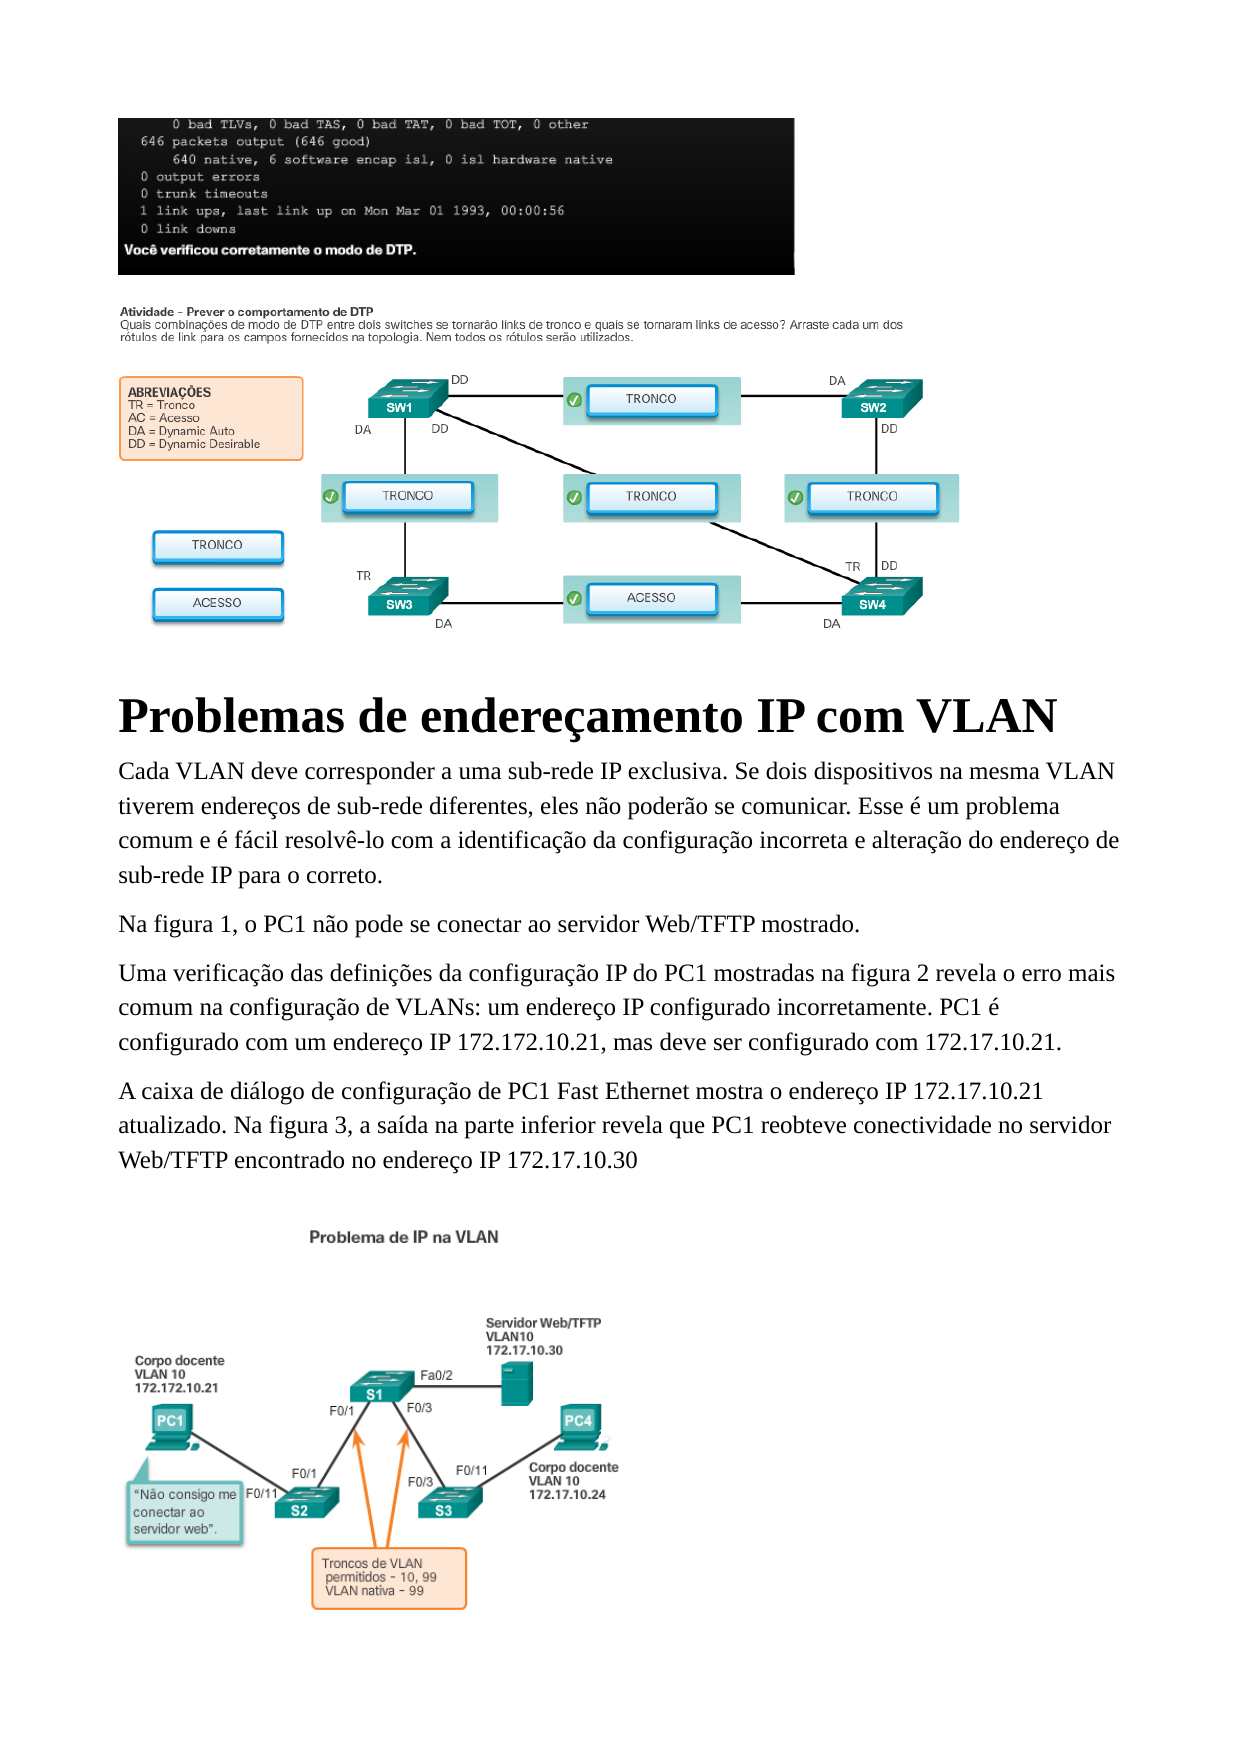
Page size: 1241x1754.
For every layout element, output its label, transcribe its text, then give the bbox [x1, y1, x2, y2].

text Cada VLAN deve corresponder a uma sub-rede IP exclusiva. Se dois dispositivos na mesma VLAN tiverem endereços de sub-rede diferentes, eles não poderão se comunicar. Esse é um problema comum e é fácil resolvê-lo com a identificação da configuração incorreta e alteração do endereço de sub-rede IP para o correto. [118, 756, 1122, 888]
text Na figura 1, o PC1 não pode se conectar ao servidor Web/TFTP mostrado. [118, 909, 1122, 937]
picture [118, 303, 961, 633]
picture [118, 118, 795, 275]
subtitle Problemas de endereçamento IP com VLAN [118, 686, 1122, 744]
text A caixa de diálogo de configuração de PC1 Fast Ethernet mostra o endereço IP 172.17.10.21 atualizado. Na figura 3, a saída na parte inferior revela que PC1 reobteve conectividade no servidor Web/TFTP encontrado no endereço IP 172.17.10.30 [118, 1076, 1122, 1173]
picture [118, 1222, 624, 1613]
text Uma verificação das definições da configuração IP do PC1 mostradas na figura 2 revela o erro mais comum na configuração de VLANs: um endereço IP configurado incorretamente. PC1 é configurado com um endereço IP 172.172.10.21, mas deve ser configurado com 172.17.10.21. [118, 958, 1122, 1056]
